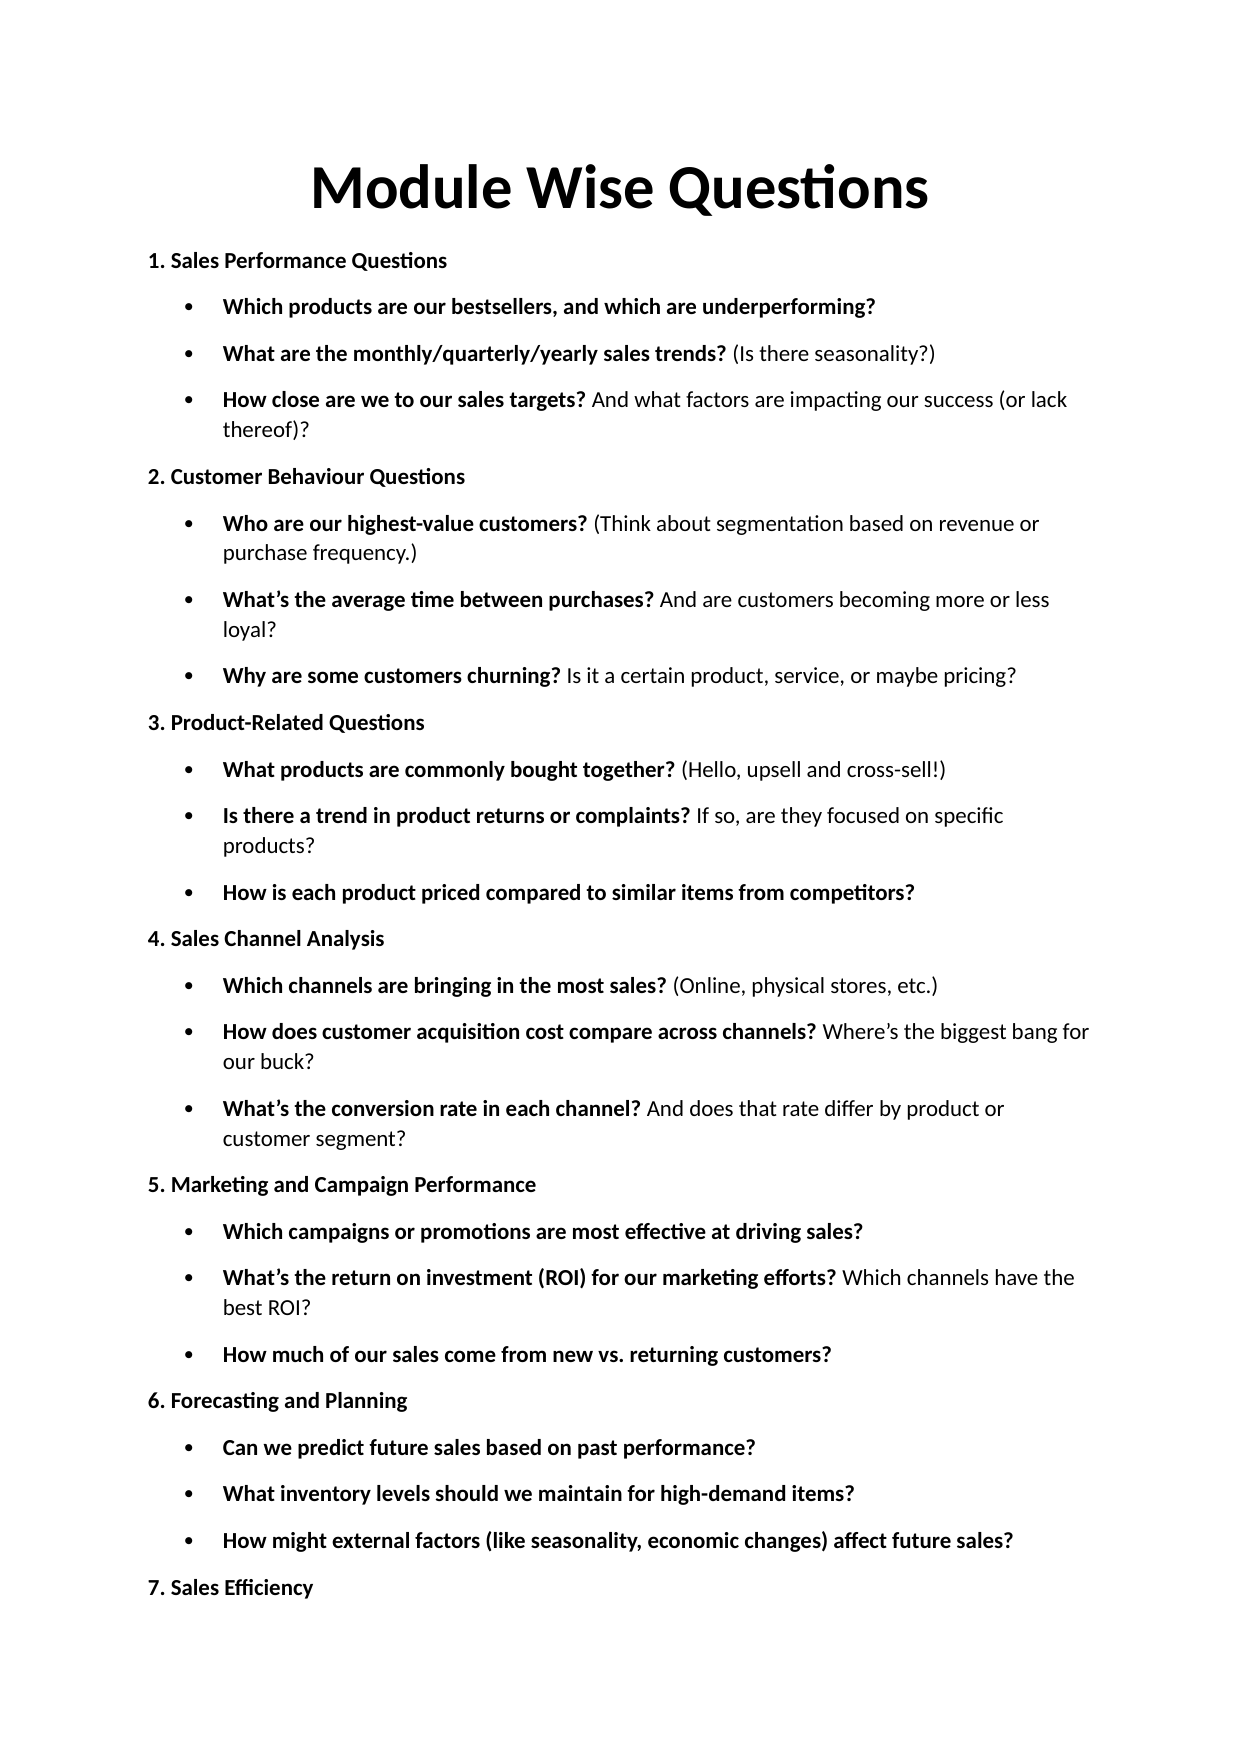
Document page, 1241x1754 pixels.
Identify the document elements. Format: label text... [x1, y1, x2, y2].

list What products are commonly bought together? (Hello, upsell and cross-sell!) [185, 755, 1093, 783]
text 6. Forecasting and Planning [148, 1386, 1093, 1414]
list How much of our sales come from new vs. returning customers? [185, 1340, 1093, 1368]
list How might external factors (like seasonality, economic changes) affect future sales? [185, 1526, 1093, 1554]
text 2. Customer Behaviour Questions [148, 462, 1093, 490]
list Which channels are bringing in the most sales? (Online, physical stores, etc.) [185, 971, 1093, 999]
list What’s the average time between purchases? And are customers becoming more or less loyal? [185, 585, 1093, 643]
list How does customer acquisition cost compare across channels? Where’s the biggest bang for our buck? [185, 1017, 1093, 1075]
list What are the monthly/quarterly/yearly sales trends? (Is there seasonality?) [185, 339, 1093, 367]
list Is there a trend in product returns or complaints? If so, are they focused on specific products? [185, 801, 1093, 859]
list How is each product priced compared to similar items from competitors? [185, 878, 1093, 906]
text 4. Sales Channel Analysis [148, 924, 1093, 952]
list Who are our highest-value customers? (Think about segmentation based on revenue or purchase frequency.) [185, 509, 1093, 567]
text 7. Sales Efficiency [148, 1573, 1093, 1601]
list Can we predict future sales based on past performance? [185, 1433, 1093, 1461]
list What’s the conversion rate in each channel? And does that rate differ by product or customer segment? [185, 1094, 1093, 1152]
list Which products are our bestsellers, and which are underperforming? [185, 292, 1093, 321]
list How close are we to our sales targets? And what factors are impacting our success (or lack thereof)? [185, 386, 1093, 443]
text 3. Product-Related Questions [148, 708, 1093, 736]
list What inventory levels should we maintain for high-demand items? [185, 1479, 1093, 1508]
text 1. Sales Performance Questions [148, 246, 1093, 274]
list Why are some customers churning? Is it a certain product, service, or maybe pricing? [185, 662, 1093, 689]
text 5. Marketing and Campaign Performance [148, 1170, 1093, 1198]
text Module Wise Questions [148, 148, 1093, 224]
list What’s the return on investment (ROI) for our marketing efforts? Which channels have the best ROI? [185, 1263, 1093, 1321]
list Which campaigns or promotions are most effective at driving sales? [185, 1217, 1093, 1245]
